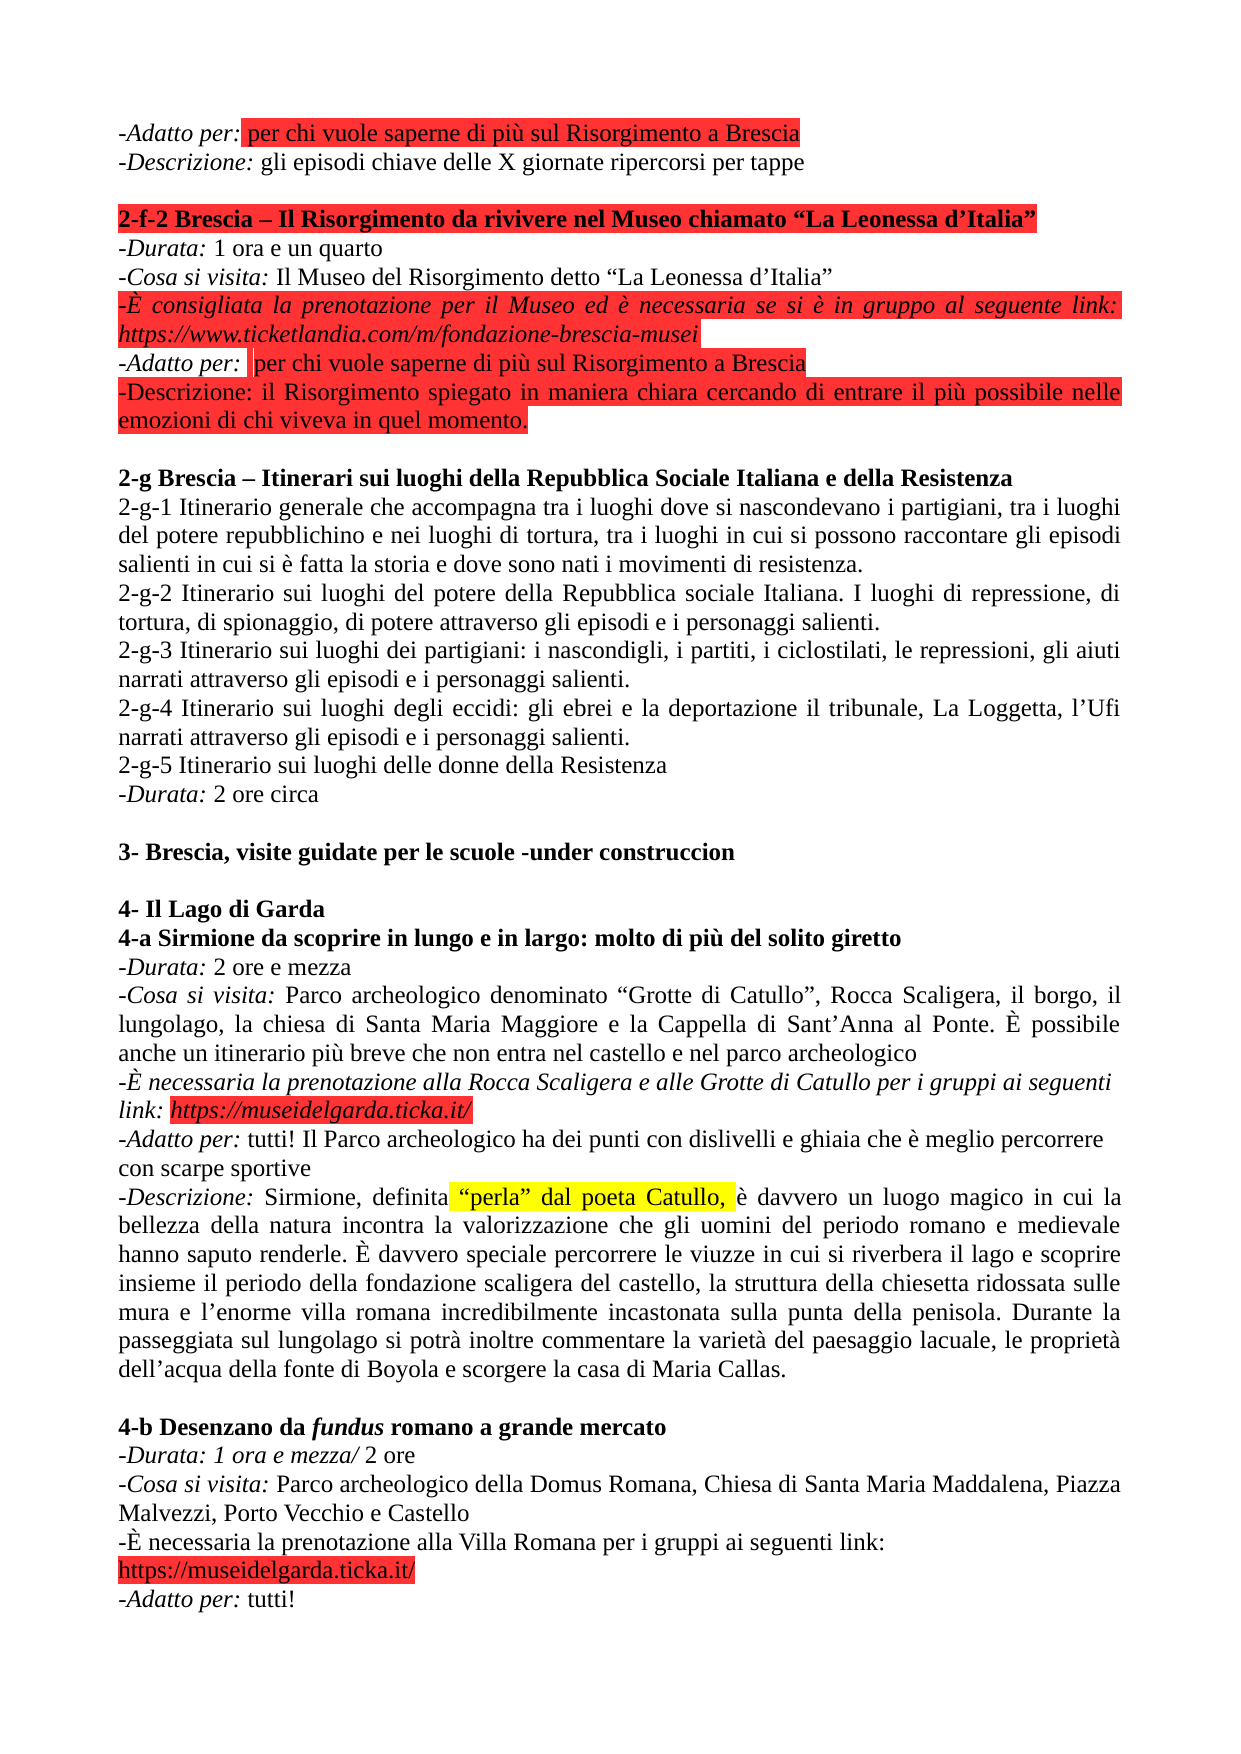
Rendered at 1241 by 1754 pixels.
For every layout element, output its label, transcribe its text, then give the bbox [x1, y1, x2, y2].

text 4- Il Lago di Garda [118, 894, 1122, 923]
text -Durata: 1 ora e un quarto [118, 233, 1122, 262]
text -Descrizione: il Risorgimento spiegato in maniera chiara cercando di entrare il più possibile nelle emozioni di chi viveva in quel momento. [118, 377, 1122, 434]
text -Adatto per: per chi vuole saperne di più sul Risorgimento a Brescia [118, 118, 1122, 147]
text -Durata: 2 ore e mezza [118, 952, 1122, 981]
text -Durata: 1 ora e mezza/ 2 ore [118, 1441, 1122, 1469]
text 2-g-5 Itinerario sui luoghi delle donne della Resistenza [118, 751, 1122, 779]
text 2-g-1 Itinerario generale che accompagna tra i luoghi dove si nascondevano i partigiani, tra i luoghi del potere repubblichino e nei luoghi di tortura, tra i luoghi in cui si possono raccontare gli episodi salienti in cui si è fatta la storia e dove sono nati i movimenti di resistenza. [118, 492, 1122, 578]
text -È consigliata la prenotazione per il Museo ed è necessaria se si è in gruppo al seguente link: https://www.ticketlandia.com/m/fondazione-brescia-musei [118, 291, 1122, 348]
text 4-b Desenzano da fundus romano a grande mercato [118, 1412, 1122, 1441]
text -È necessaria la prenotazione alla Rocca Scaligera e alle Grotte di Catullo per i gruppi ai seguenti link: https://museidelgarda.ticka.it/ [118, 1067, 1122, 1124]
text -Cosa si visita: Il Museo del Risorgimento detto “La Leonessa d’Italia” [118, 262, 1122, 291]
text -È necessaria la prenotazione alla Villa Romana per i gruppi ai seguenti link: https://museidelgarda.ticka.it/ [118, 1527, 1122, 1584]
text 2-g-3 Itinerario sui luoghi dei partigiani: i nascondigli, i partiti, i ciclostilati, le repressioni, gli aiuti narrati attraverso gli episodi e i personaggi salienti. [118, 636, 1122, 693]
text -Cosa si visita: Parco archeologico della Domus Romana, Chiesa di Santa Maria Maddalena, Piazza Malvezzi, Porto Vecchio e Castello [118, 1469, 1122, 1527]
text 2-g Brescia – Itinerari sui luoghi della Repubblica Sociale Italiana e della Resistenza [118, 463, 1122, 492]
text -Durata: 2 ore circa [118, 779, 1122, 808]
text 2-g-2 Itinerario sui luoghi del potere della Repubblica sociale Italiana. I luoghi di repressione, di tortura, di spionaggio, di potere attraverso gli episodi e i personaggi salienti. [118, 578, 1122, 636]
text 4-a Sirmione da scoprire in lungo e in largo: molto di più del solito giretto [118, 923, 1122, 952]
text 2-f-2 Brescia – Il Risorgimento da rivivere nel Museo chiamato “La Leonessa d’Italia” [118, 204, 1122, 233]
text -Cosa si visita: Parco archeologico denominato “Grotte di Catullo”, Rocca Scaligera, il borgo, il lungolago, la chiesa di Santa Maria Maggiore e la Cappella di Sant’Anna al Ponte. È possibile anche un itinerario più breve che non entra nel castello e nel parco archeologico [118, 981, 1122, 1067]
text 2-g-4 Itinerario sui luoghi degli eccidi: gli ebrei e la deportazione il tribunale, La Loggetta, l’Ufi narrati attraverso gli episodi e i personaggi salienti. [118, 693, 1122, 751]
text -Adatto per: tutti! [118, 1584, 1122, 1613]
text -Descrizione: Sirmione, definita “perla” dal poeta Catullo, è davvero un luogo magico in cui la bellezza della natura incontra la valorizzazione che gli uomini del periodo romano e medievale hanno saputo renderle. È davvero speciale percorrere le viuzze in cui si riverbera il lago e scoprire insieme il periodo della fondazione scaligera del castello, la struttura della chiesetta ridossata sulle mura e l’enorme villa romana incredibilmente incastonata sulla punta della penisola. Durante la passeggiata sul lungolago si potrà inoltre commentare la varietà del paesaggio lacuale, le proprietà dell’acqua della fonte di Boyola e scorgere la casa di Maria Callas. [118, 1182, 1122, 1383]
text -Adatto per: per chi vuole saperne di più sul Risorgimento a Brescia [118, 348, 1122, 377]
text -Adatto per: tutti! Il Parco archeologico ha dei punti con dislivelli e ghiaia che è meglio percorrere con scarpe sportive [118, 1124, 1122, 1182]
text 3- Brescia, visite guidate per le scuole -under construccion [118, 837, 1122, 866]
text -Descrizione: gli episodi chiave delle X giornate ripercorsi per tappe [118, 147, 1122, 176]
